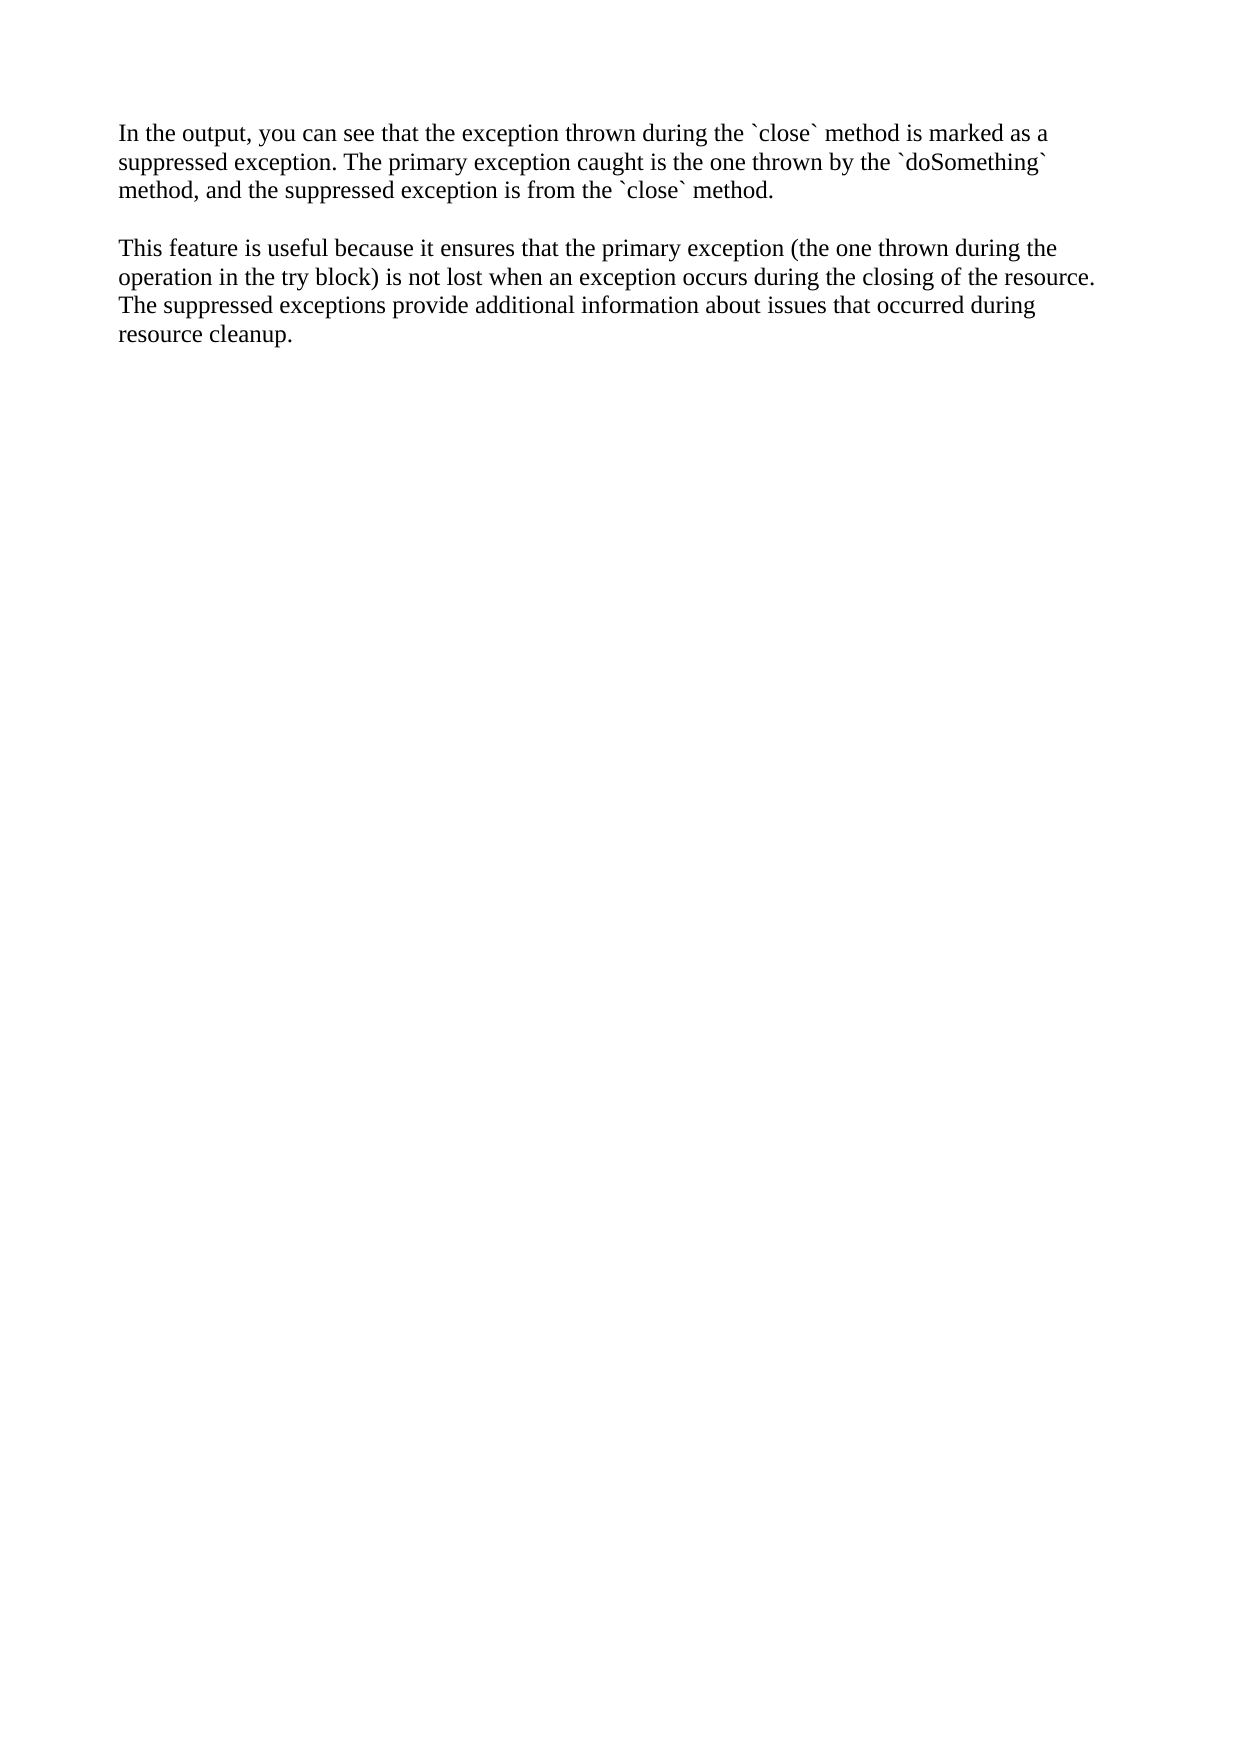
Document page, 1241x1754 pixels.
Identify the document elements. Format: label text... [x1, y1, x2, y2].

text This feature is useful because it ensures that the primary exception (the one thrown during the operation in the try block) is not lost when an exception occurs during the closing of the resource. The suppressed exceptions provide additional information about issues that occurred during resource cleanup. [118, 233, 1122, 348]
text In the output, you can see that the exception thrown during the `close` method is marked as a suppressed exception. The primary exception caught is the one thrown by the `doSomething` method, and the suppressed exception is from the `close` method. [118, 118, 1122, 204]
